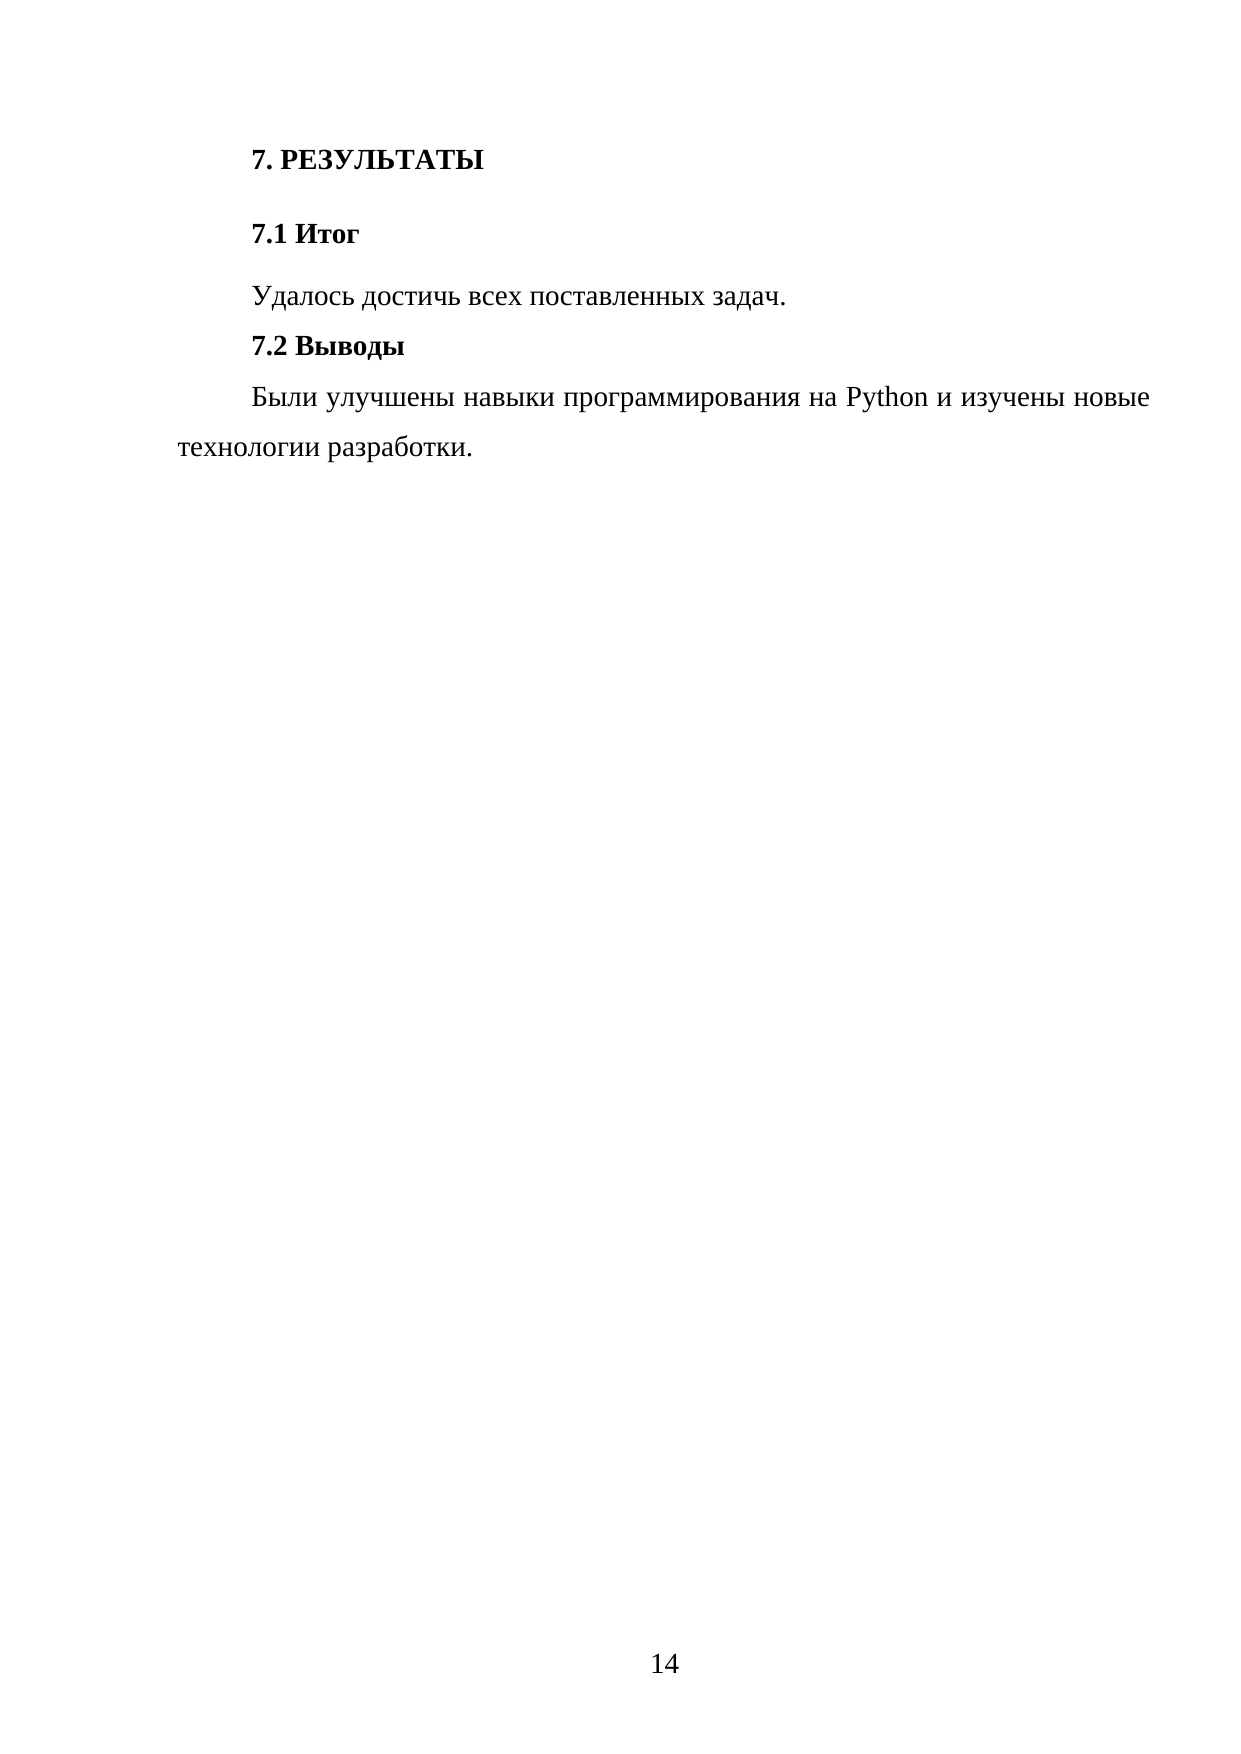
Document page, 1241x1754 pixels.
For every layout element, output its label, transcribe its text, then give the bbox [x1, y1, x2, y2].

subtitle 7. Результаты [251, 142, 1151, 175]
text Были улучшены навыки программирования на Python и изучены новые технологии разработки. [177, 379, 1151, 463]
text Удалось достичь всех поставленных задач. [177, 278, 1151, 312]
text 7.2 Выводы [177, 328, 1151, 362]
text 7.1 Итог [177, 216, 1151, 249]
